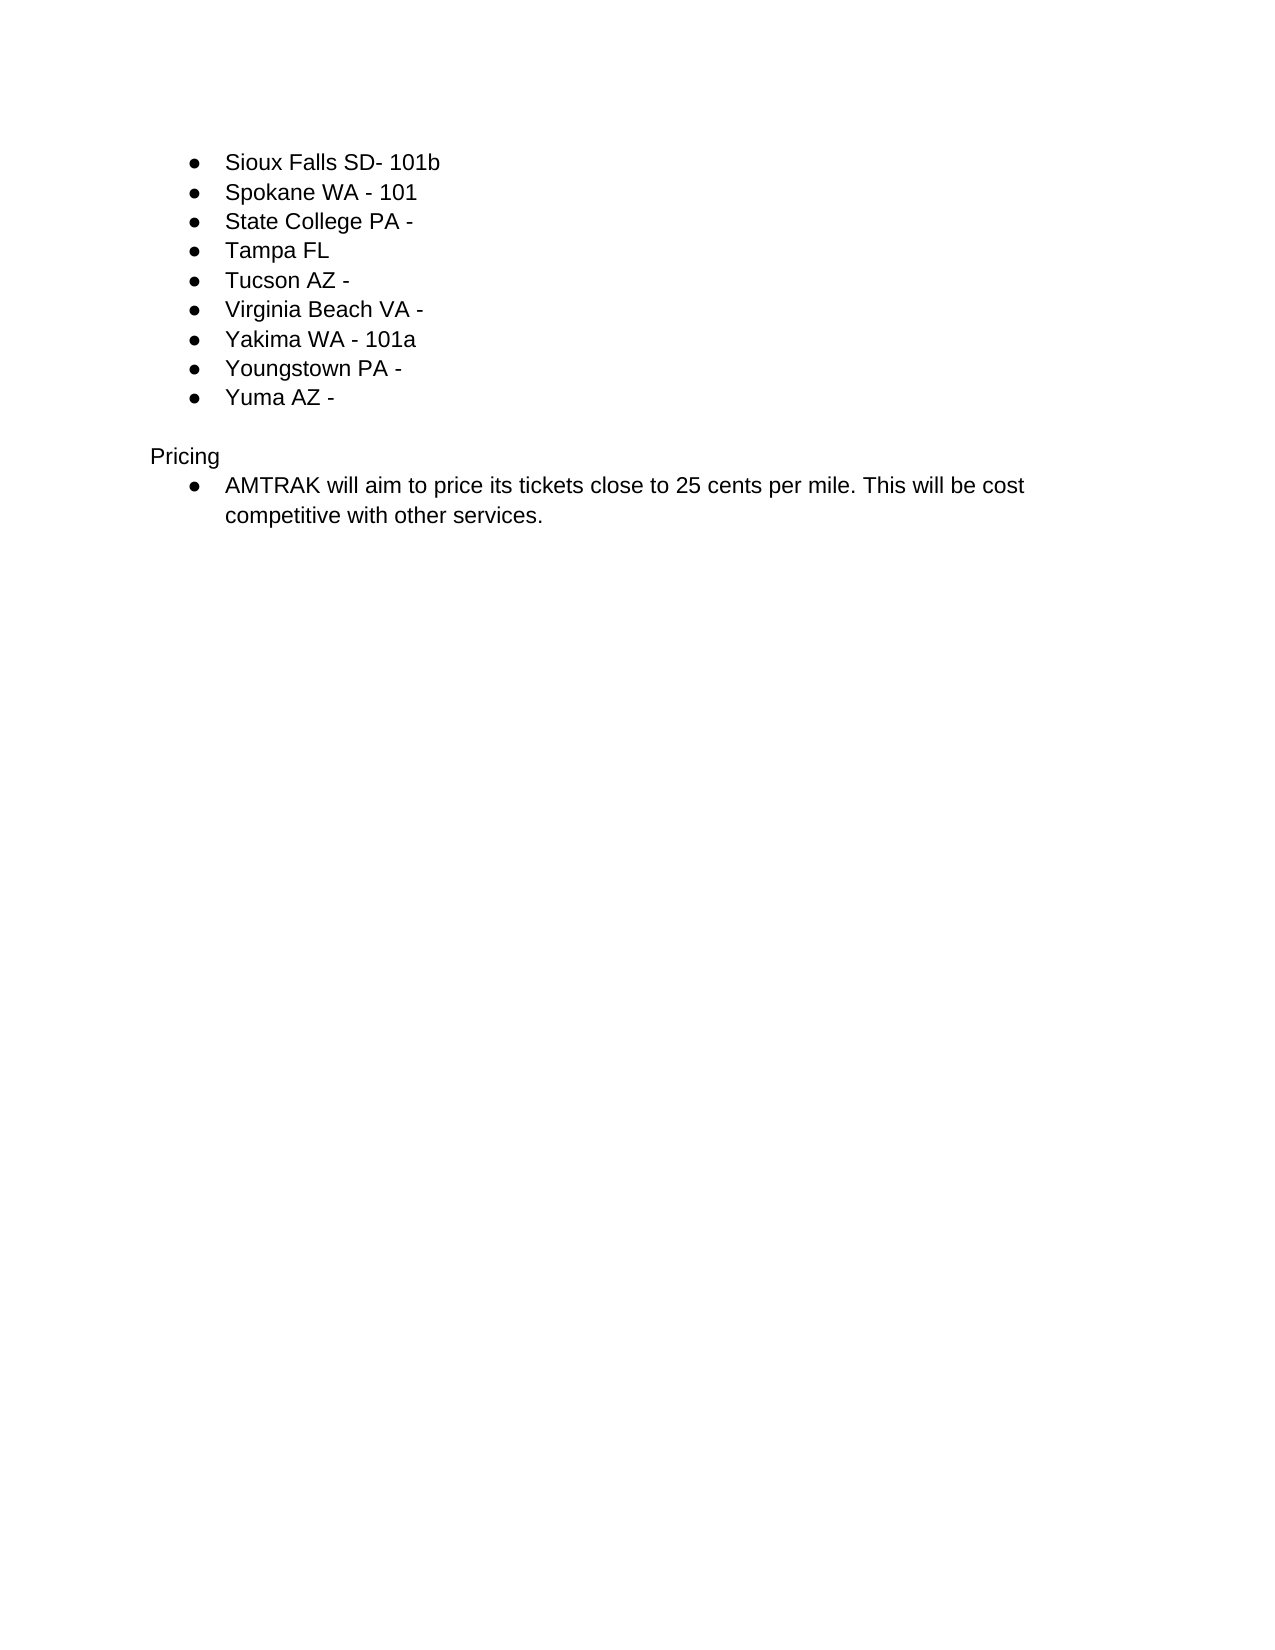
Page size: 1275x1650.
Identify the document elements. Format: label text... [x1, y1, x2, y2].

text Pricing [150, 444, 1125, 469]
list Youngstown PA - [187, 356, 1125, 381]
list AMTRAK will aim to price its tickets close to 25 cents per mile. This will be cost competitive with other services. [187, 473, 1125, 528]
list Sioux Falls SD- 101b [187, 150, 1125, 176]
list Tampa FL [187, 238, 1125, 264]
list Spokane WA - 101 [187, 179, 1125, 205]
list Yakima WA - 101a [187, 326, 1125, 352]
list Virginia Beach VA - [187, 297, 1125, 322]
list Yuma AZ - [187, 385, 1125, 411]
list Tucson AZ - [187, 267, 1125, 293]
list State College PA - [187, 209, 1125, 234]
